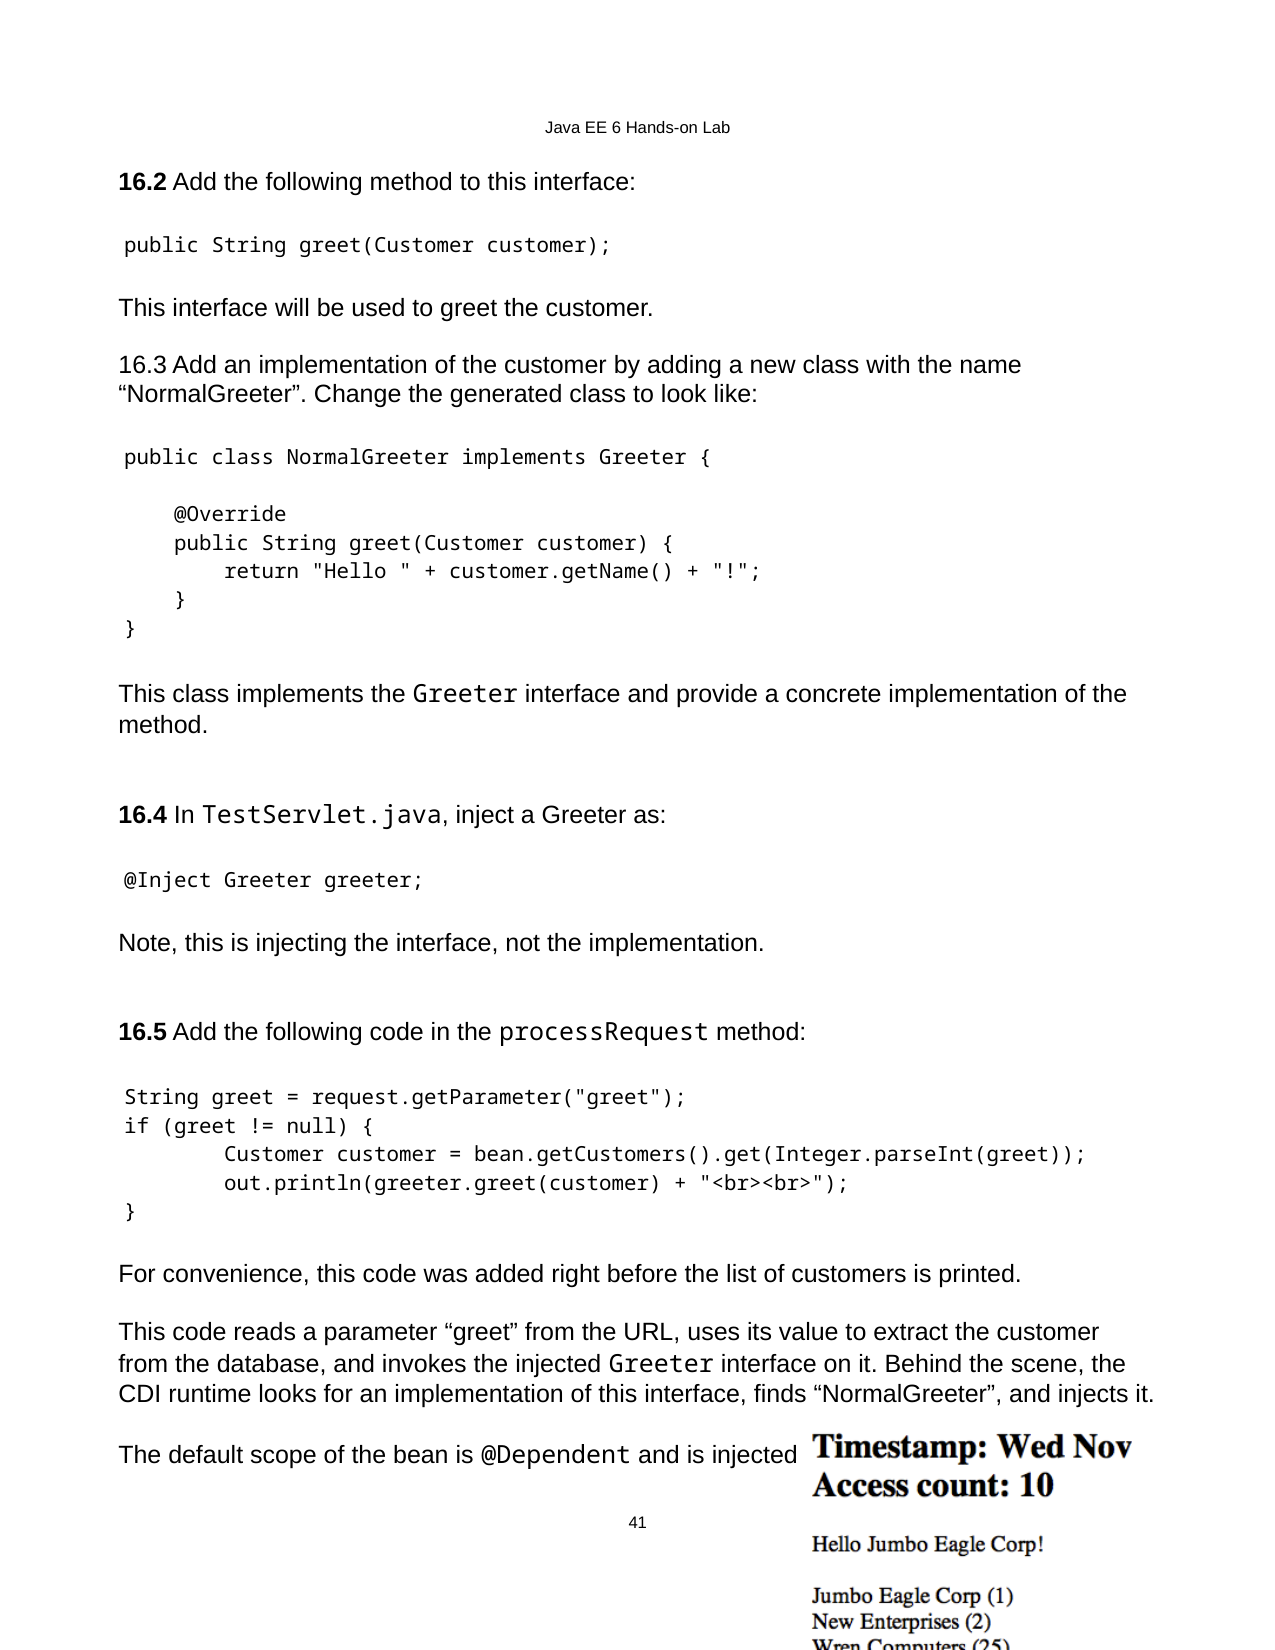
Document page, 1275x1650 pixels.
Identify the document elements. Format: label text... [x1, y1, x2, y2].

table_header String greet = request.getParameter("greet"); if (greet != null) { Customer customer = bean.getCustomers().get(Integer.parseInt(greet)); out.println(greeter.greet(customer) + "<br><br>"); } [118, 1077, 1157, 1230]
text This interface will be used to greet the customer. [118, 264, 1157, 322]
text 16.2 Add the following method to this interface: [118, 167, 1157, 224]
text 16.4 In TestServlet.java, inject a Greeter as: [118, 796, 1157, 859]
picture [804, 1419, 1132, 1650]
text Note, this is injecting the interface, not the implementation. [118, 928, 1157, 956]
text 16.3 Add an implementation of the customer by adding a new class with the name “NormalGreeter”. Change the generated class to look like: [118, 350, 1157, 437]
table_header public class NormalGreeter implements Greeter { @Override public String greet(Customer customer) { return "Hello " + customer.getName() + "!"; } } [118, 437, 1157, 647]
text This code reads a parameter “greet” from the URL, uses its value to extract the customer from the database, and invokes the injected Greeter interface on it. Behind the scene, the CDI runtime looks for an implementation of this interface, finds “NormalGreeter”, and injects it. The default scope of the bean is @Dependent and is injected [118, 1317, 1157, 1471]
text This class implements the Greeter interface and provide a concrete implementation of the method. [118, 647, 1157, 739]
text For convenience, this code was added right before the list of customers is printed. [118, 1230, 1157, 1288]
table_header public String greet(Customer customer); [118, 224, 1157, 264]
text 16.5 Add the following code in the processRequest method: [118, 1014, 1157, 1077]
table_header @Inject Greeter greeter; [118, 859, 1157, 899]
